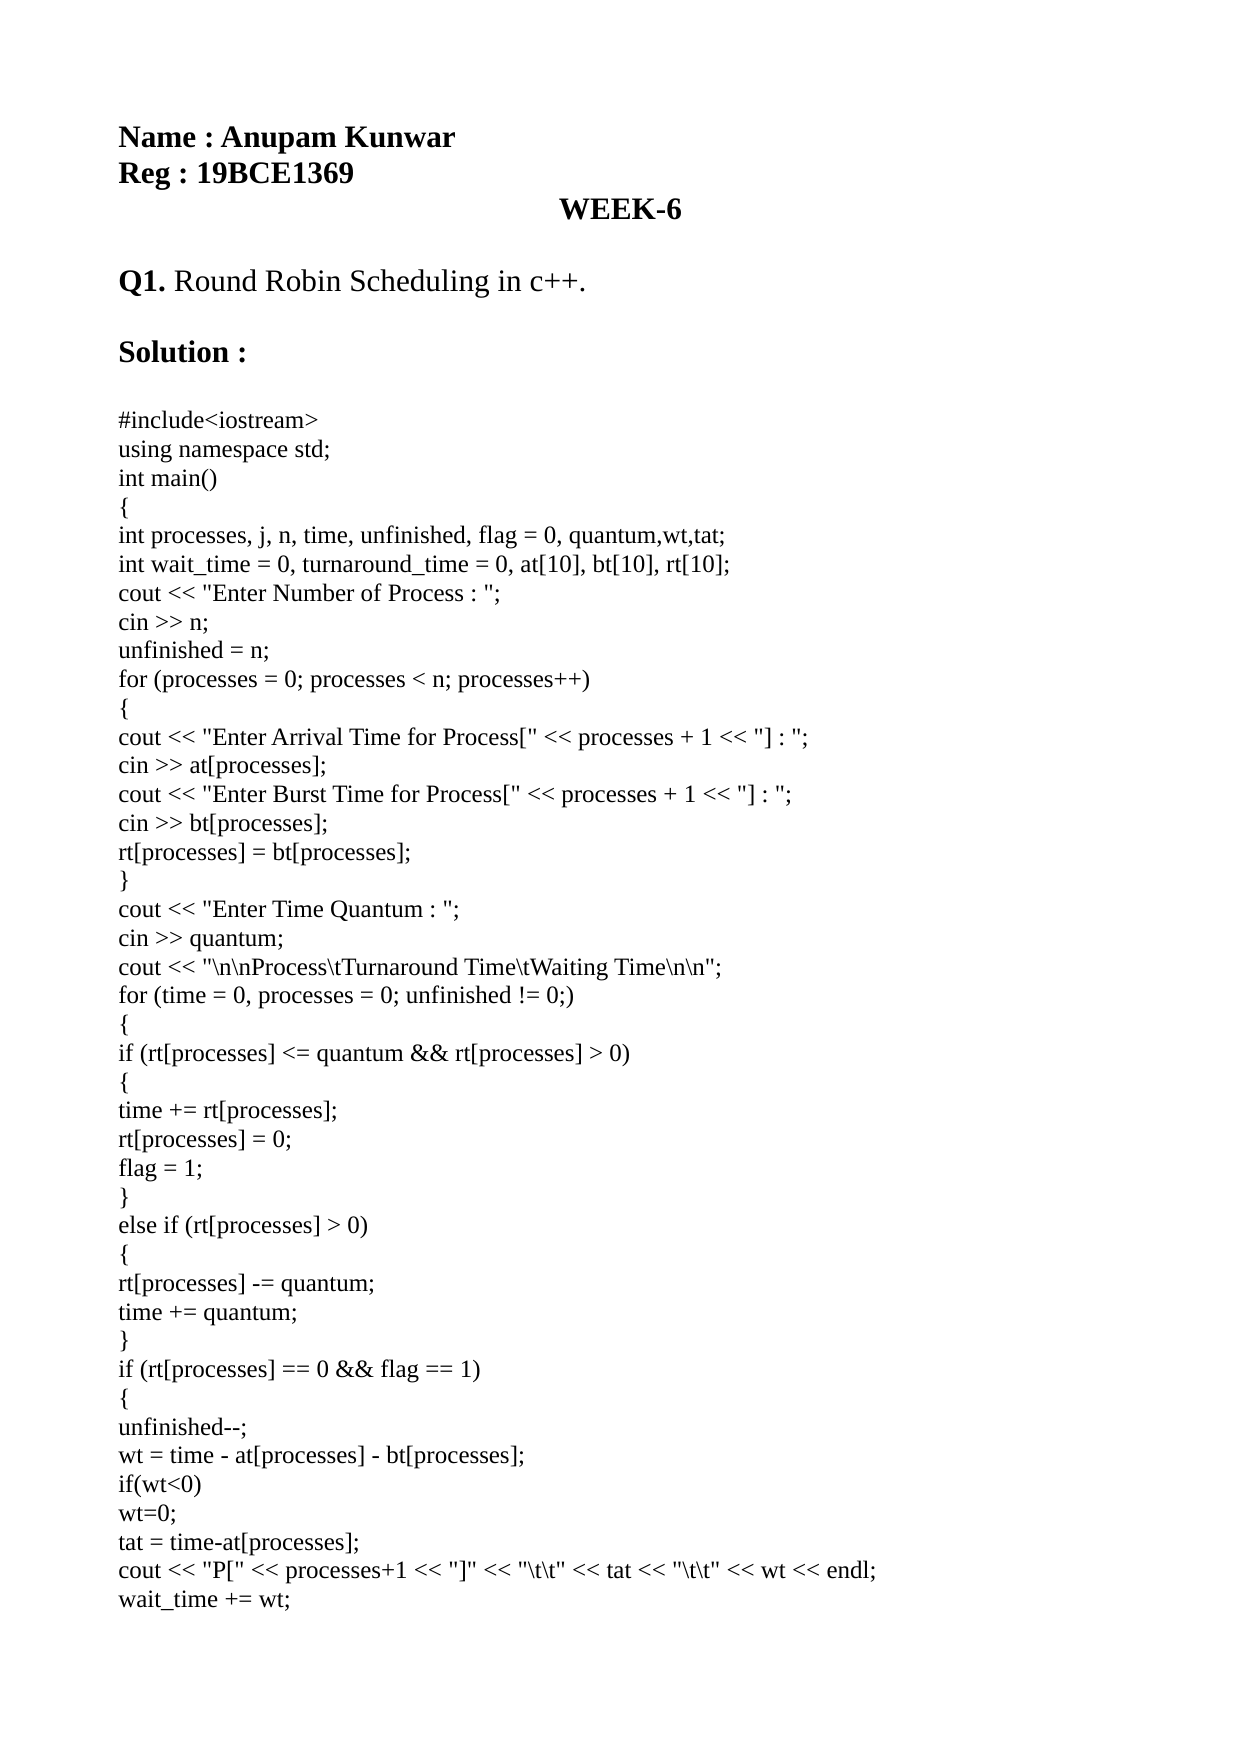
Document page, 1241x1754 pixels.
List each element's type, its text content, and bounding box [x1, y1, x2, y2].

text flag = 1; [118, 1153, 1122, 1182]
text { [118, 492, 1122, 521]
text { [118, 693, 1122, 722]
text for (time = 0, processes = 0; unfinished != 0;) [118, 981, 1122, 1009]
text } [118, 866, 1122, 894]
text for (processes = 0; processes < n; processes++) [118, 664, 1122, 693]
text if(wt<0) [118, 1469, 1122, 1498]
text { [118, 1067, 1122, 1096]
text int main() [118, 463, 1122, 492]
text Name : Anupam Kunwar [118, 118, 1122, 154]
text time += rt[processes]; [118, 1096, 1122, 1124]
text cout << "Enter Time Quantum : "; [118, 894, 1122, 923]
text tat = time-at[processes]; [118, 1527, 1122, 1556]
text rt[processes] = 0; [118, 1124, 1122, 1153]
text cin >> quantum; [118, 923, 1122, 952]
text { [118, 1383, 1122, 1412]
text int wait_time = 0, turnaround_time = 0, at[10], bt[10], rt[10]; [118, 549, 1122, 578]
text rt[processes] = bt[processes]; [118, 837, 1122, 866]
text rt[processes] -= quantum; [118, 1268, 1122, 1297]
text cout << "Enter Number of Process : "; [118, 578, 1122, 607]
text unfinished = n; [118, 636, 1122, 664]
text cin >> at[processes]; [118, 751, 1122, 779]
text } [118, 1326, 1122, 1354]
text wait_time += wt; [118, 1584, 1122, 1613]
text time += quantum; [118, 1297, 1122, 1326]
text { [118, 1009, 1122, 1038]
text { [118, 1239, 1122, 1268]
text Q1. Round Robin Scheduling in c++. [118, 262, 1122, 298]
text cout << "\n\nProcess\tTurnaround Time\tWaiting Time\n\n"; [118, 952, 1122, 981]
text WEEK-6 [118, 190, 1122, 226]
text cin >> n; [118, 607, 1122, 636]
text cout << "Enter Arrival Time for Process[" << processes + 1 << "] : "; [118, 722, 1122, 751]
text cin >> bt[processes]; [118, 808, 1122, 837]
text using namespace std; [118, 434, 1122, 463]
text cout << "P[" << processes+1 << "]" << "\t\t" << tat << "\t\t" << wt << endl; [118, 1556, 1122, 1584]
text wt = time - at[processes] - bt[processes]; [118, 1441, 1122, 1469]
text cout << "Enter Burst Time for Process[" << processes + 1 << "] : "; [118, 779, 1122, 808]
text wt=0; [118, 1498, 1122, 1527]
text } [118, 1182, 1122, 1211]
text Reg : 19BCE1369 [118, 154, 1122, 190]
text Solution : [118, 334, 1122, 370]
text #include<iostream> [118, 406, 1122, 434]
text int processes, j, n, time, unfinished, flag = 0, quantum,wt,tat; [118, 521, 1122, 549]
text unfinished--; [118, 1412, 1122, 1441]
text if (rt[processes] <= quantum && rt[processes] > 0) [118, 1038, 1122, 1067]
text if (rt[processes] == 0 && flag == 1) [118, 1354, 1122, 1383]
text else if (rt[processes] > 0) [118, 1211, 1122, 1239]
